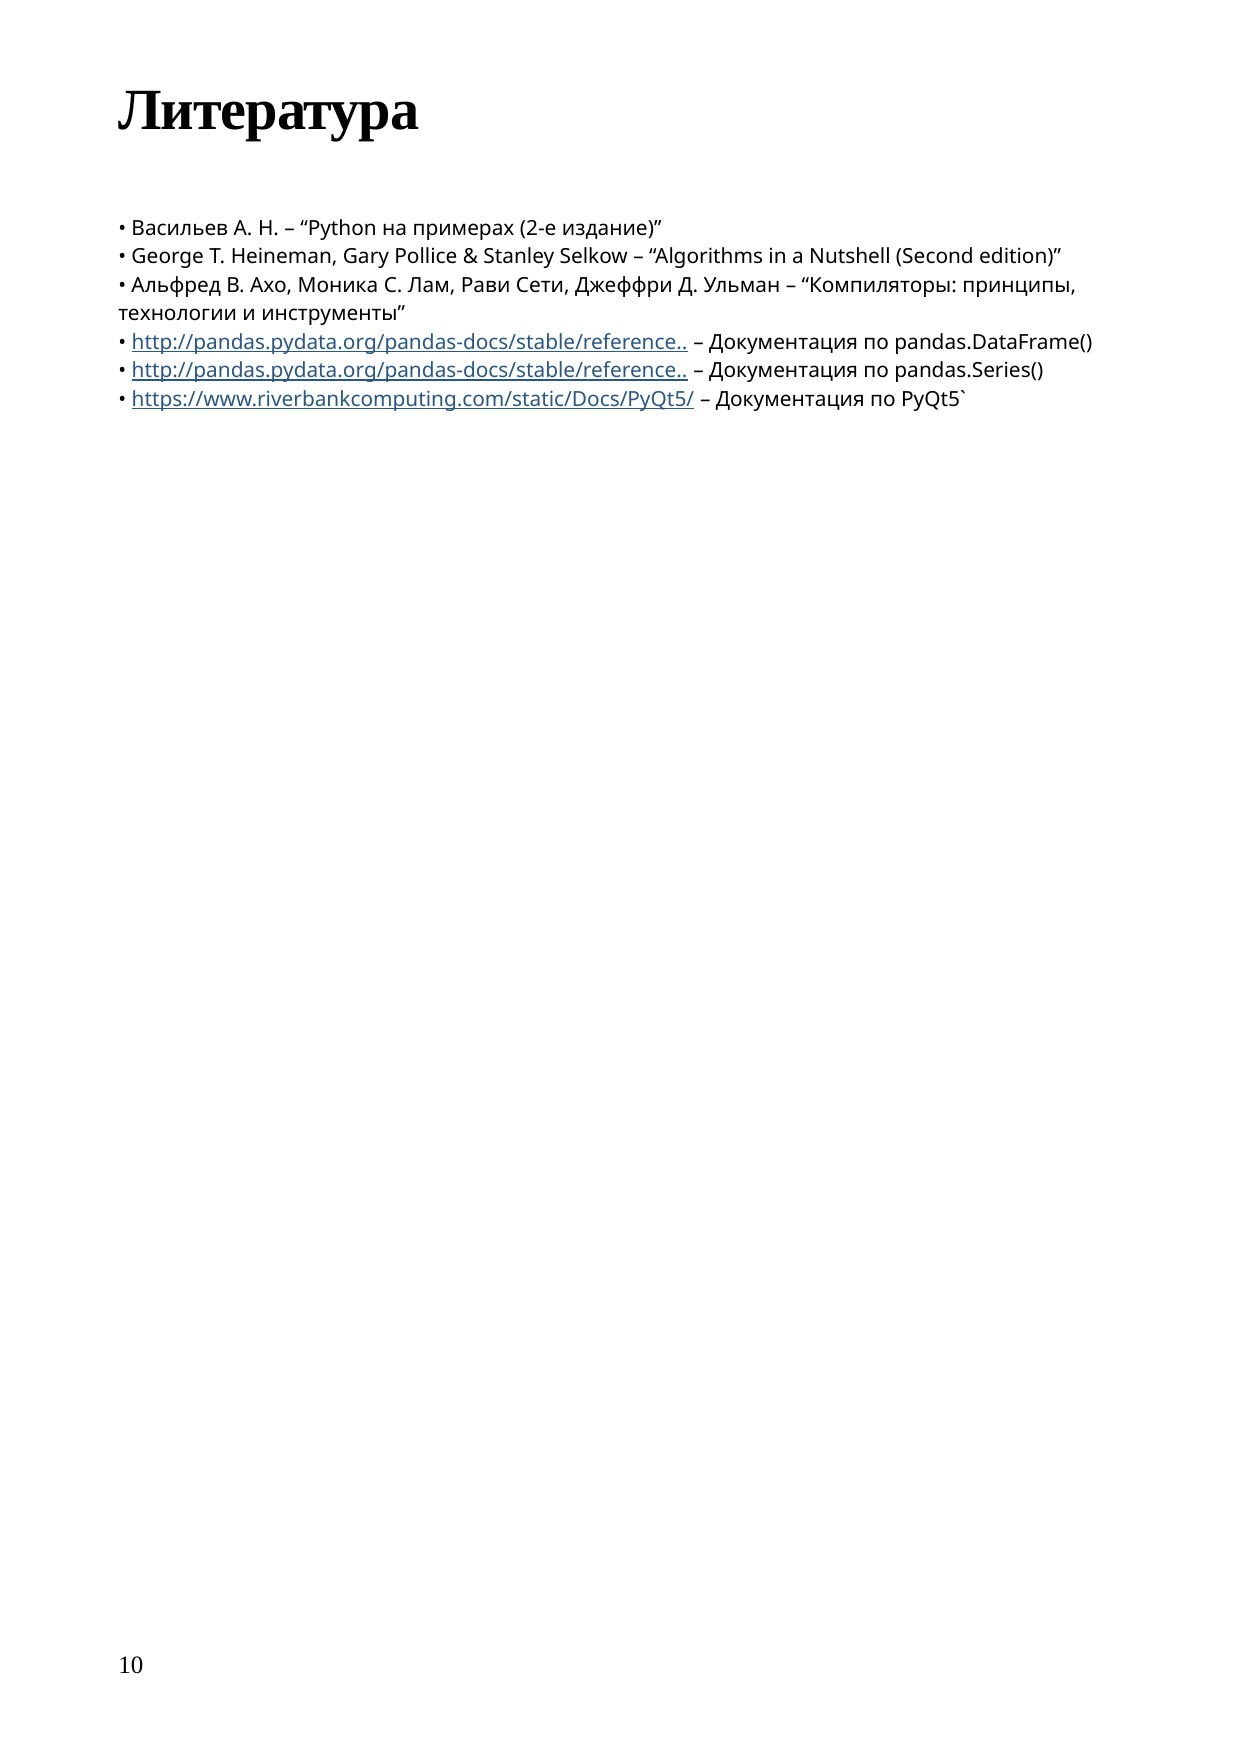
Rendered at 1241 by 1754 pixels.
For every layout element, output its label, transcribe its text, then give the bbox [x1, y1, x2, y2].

subtitle Литература [118, 75, 1122, 142]
subtitle • Васильев А. Н. – “Python на примерах (2-е издание)” • George T. Heineman, Gary Pollice & Stanley Selkow – “Algorithms in a Nutshell (Second edition)” • Альфред В. Ахо, Моника С. Лам, Рави Сети, Джеффри Д. Ульман – “Компиляторы: принципы, технологии и инструменты” • http://pandas.pydata.org/pandas-docs/stable/reference.. – Документация по pandas.DataFrame() • http://pandas.pydata.org/pandas-docs/stable/reference.. – Документация по pandas.Series() • https://www.riverbankcomputing.com/static/Docs/PyQt5/ – Документация по PyQt5` [118, 213, 1122, 412]
